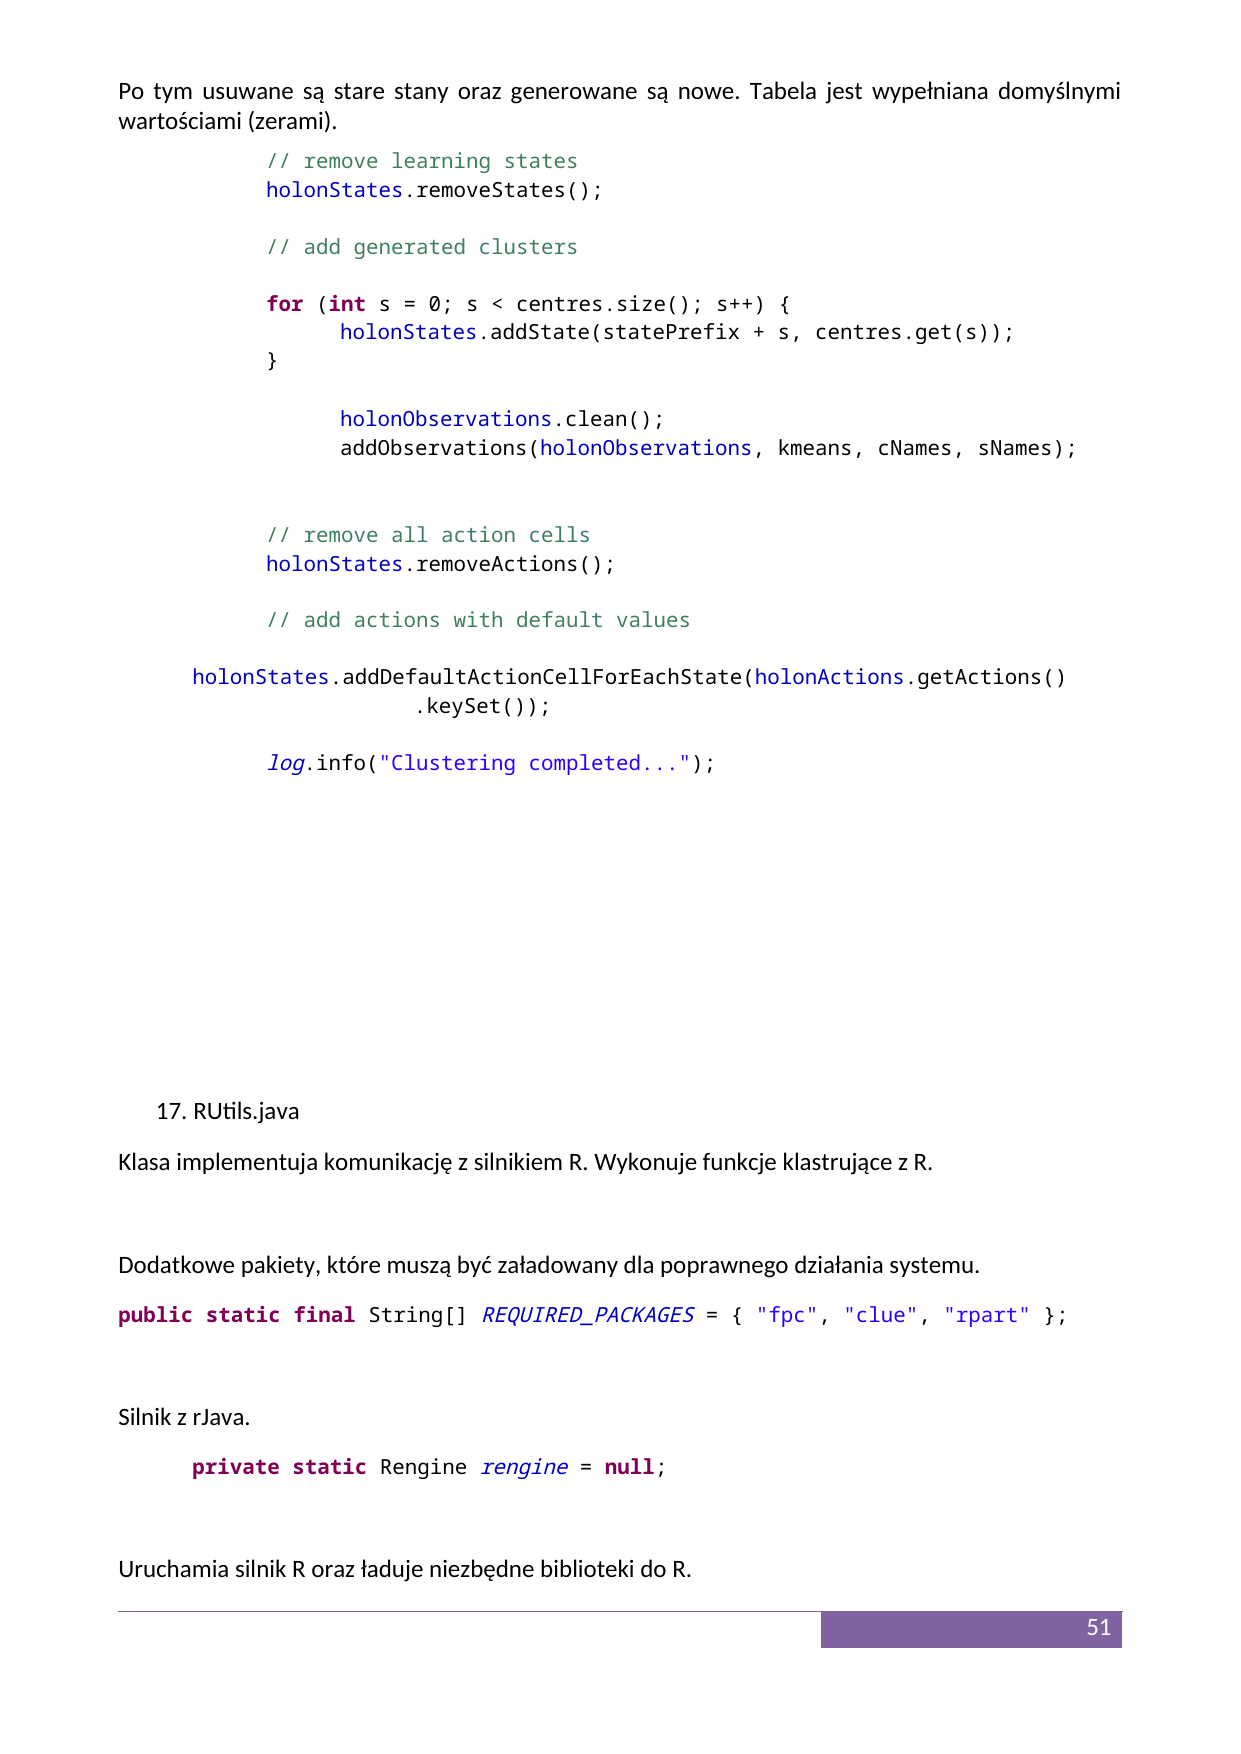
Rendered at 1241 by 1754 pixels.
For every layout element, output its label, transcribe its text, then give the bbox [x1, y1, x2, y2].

text holonStates.addState(statePrefix + s, centres.get(s)); [118, 317, 1122, 346]
text Po tym usuwane są stare stany oraz generowane są nowe. Tabela jest wypełniana domyślnymi wartościami (zerami). [118, 75, 1122, 136]
text Klasa implementuja komunikację z silnikiem R. Wykonuje funkcje klastrujące z R. [118, 1146, 1122, 1177]
text // remove all action cells [118, 520, 1122, 549]
text holonStates.addDefaultActionCellForEachState(holonActions.getActions() [118, 634, 1122, 691]
text // add actions with default values [118, 606, 1122, 634]
text holonObservations.clean(); [118, 404, 1122, 433]
text public static final String[] REQUIRED_PACKAGES = { "fpc", "clue", "rpart" }; [118, 1300, 1122, 1329]
text Dodatkowe pakiety, które muszą być załadowany dla poprawnego działania systemu. [118, 1249, 1122, 1279]
text Uruchamia silnik R oraz ładuje niezbędne biblioteki do R. [118, 1553, 1122, 1583]
text } [118, 346, 1122, 374]
text private static Rengine rengine = null; [118, 1452, 1122, 1481]
text addObservations(holonObservations, kmeans, cNames, sNames); [118, 433, 1122, 461]
text log.info("Clustering completed..."); [118, 748, 1122, 776]
text .keySet()); [118, 691, 1122, 719]
text holonStates.removeActions(); [118, 549, 1122, 577]
text // add generated clusters [118, 232, 1122, 260]
text for (int s = 0; s < centres.size(); s++) { [118, 289, 1122, 317]
text Silnik z rJava. [118, 1401, 1122, 1431]
text holonStates.removeStates(); [118, 175, 1122, 203]
text // remove learning states [118, 146, 1122, 175]
list RUtils.java [156, 1095, 1122, 1125]
